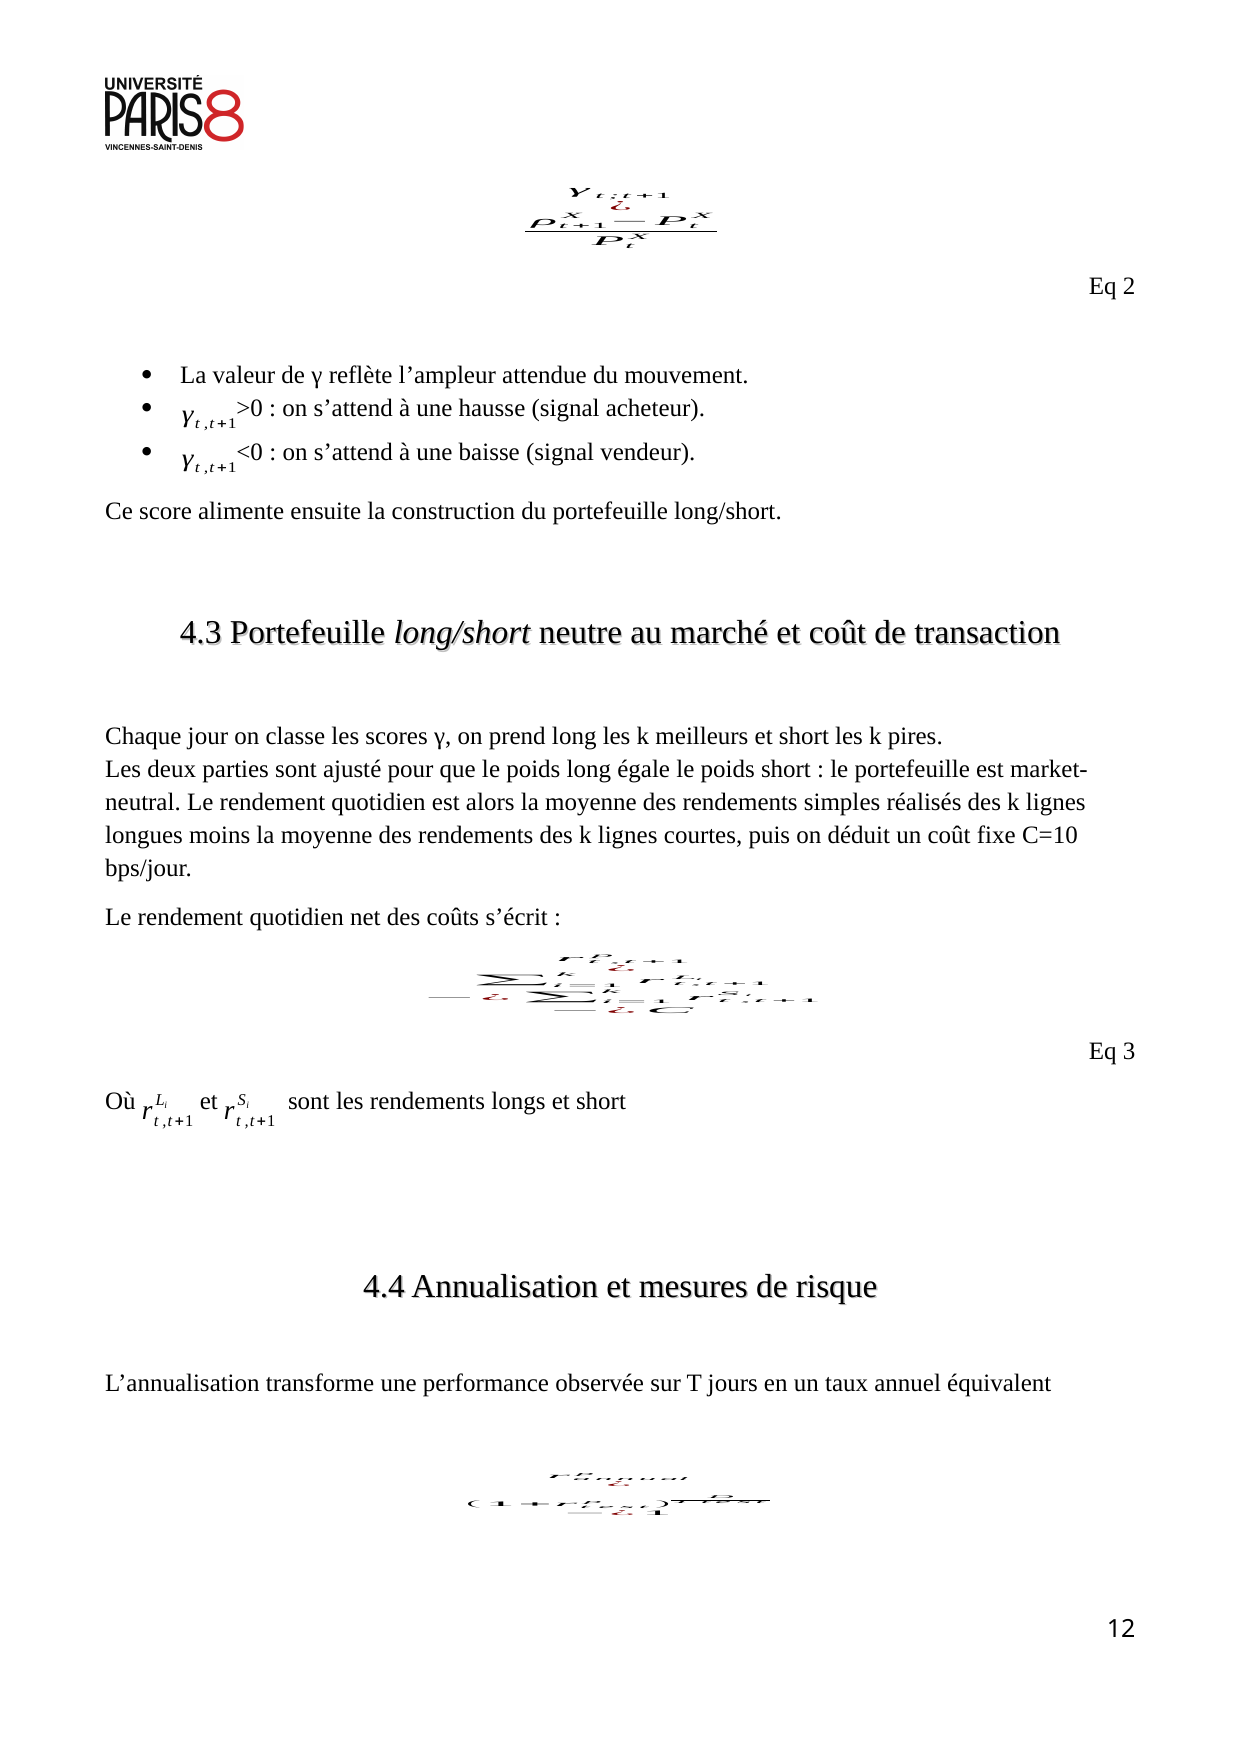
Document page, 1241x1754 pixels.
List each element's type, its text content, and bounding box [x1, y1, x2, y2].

text Où et sont les rendements longs et short [105, 1086, 1135, 1129]
subtitle 4.3 Portefeuille long/short neutre au marché et coût de transaction [105, 612, 1135, 651]
text Le rendement quotidien net des coûts s’écrit : [105, 902, 1135, 931]
list ​>0 : on s’attend à une hausse (signal acheteur). [142, 393, 1135, 432]
subtitle 4.4 Annualisation et mesures de risque [105, 1266, 1135, 1304]
list <0 : on s’attend à une baisse (signal vendeur). [142, 437, 1135, 476]
text Chaque jour on classe les scores γ, on prend long les k meilleurs et short les k pires. Les deux parties sont ajusté pour que le poids long égale le poids short : le portefeuille est market-neutral. Le rendement quotidien est alors la moyenne des rendements simples réalisés des k lignes longues moins la moyenne des rendements des k lignes courtes, puis on déduit un coût fixe C=10 bps/jour. [105, 721, 1135, 882]
list La valeur de γ reflète l’ampleur attendue du mouvement. [142, 360, 1135, 389]
text Eq 3 [105, 1036, 1135, 1065]
text Eq 2 [105, 271, 1135, 300]
text Ce score alimente ensuite la construction du portefeuille long/short. [105, 496, 1135, 525]
text L’annualisation transforme une performance observée sur T jours en un taux annuel équivalent [105, 1368, 1135, 1397]
